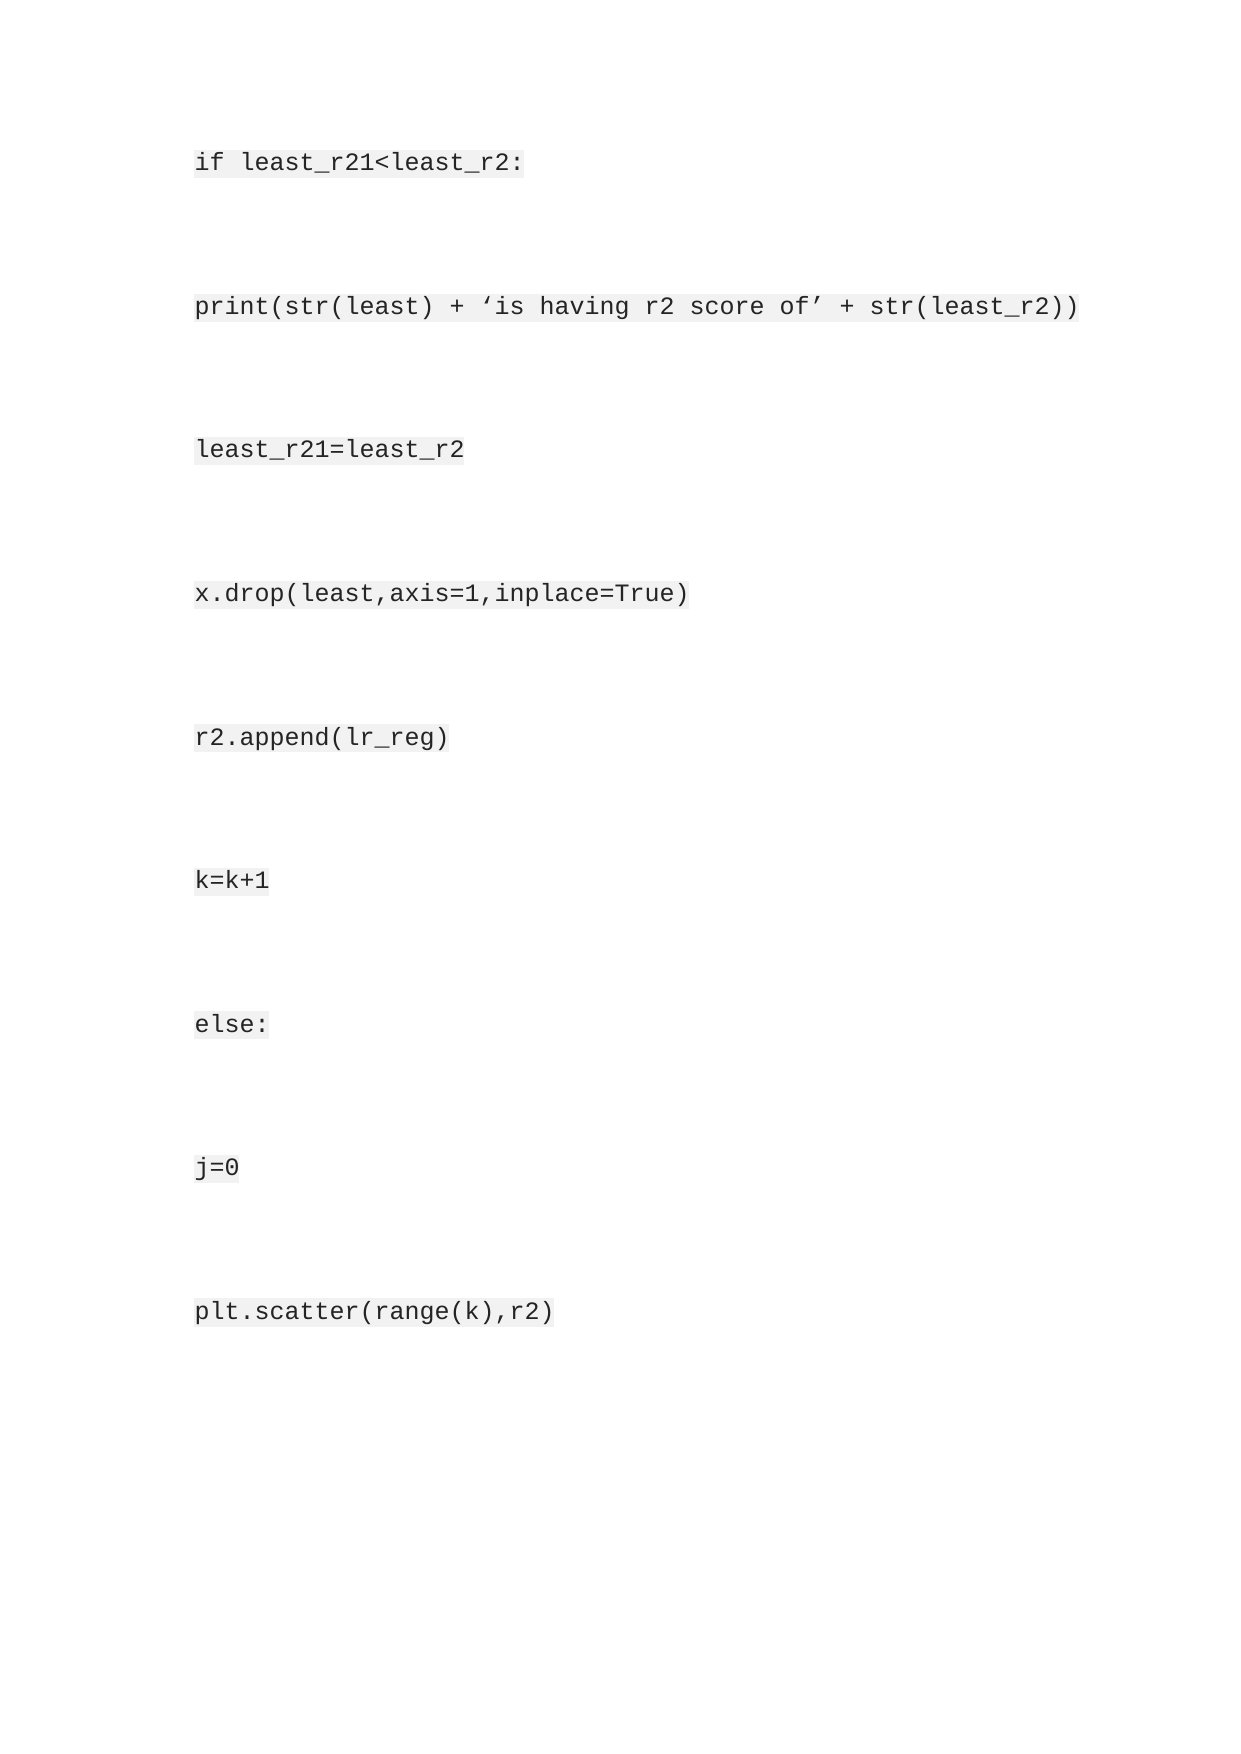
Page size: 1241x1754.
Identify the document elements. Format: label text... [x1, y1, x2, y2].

text k=k+1 [194, 868, 1183, 896]
text if least_r21<least_r2: [194, 150, 1183, 178]
text r2.append(lr_reg) [194, 724, 1183, 752]
text least_r21=least_r2 [194, 437, 1183, 465]
text j=0 [194, 1155, 1183, 1183]
text else: [194, 1011, 1183, 1039]
text x.drop(least,axis=1,inplace=True) [194, 581, 1183, 609]
text print(str(least) + ‘is having r2 score of’ + str(least_r2)) [194, 293, 1183, 322]
text plt.scatter(range(k),r2) [194, 1298, 1183, 1327]
